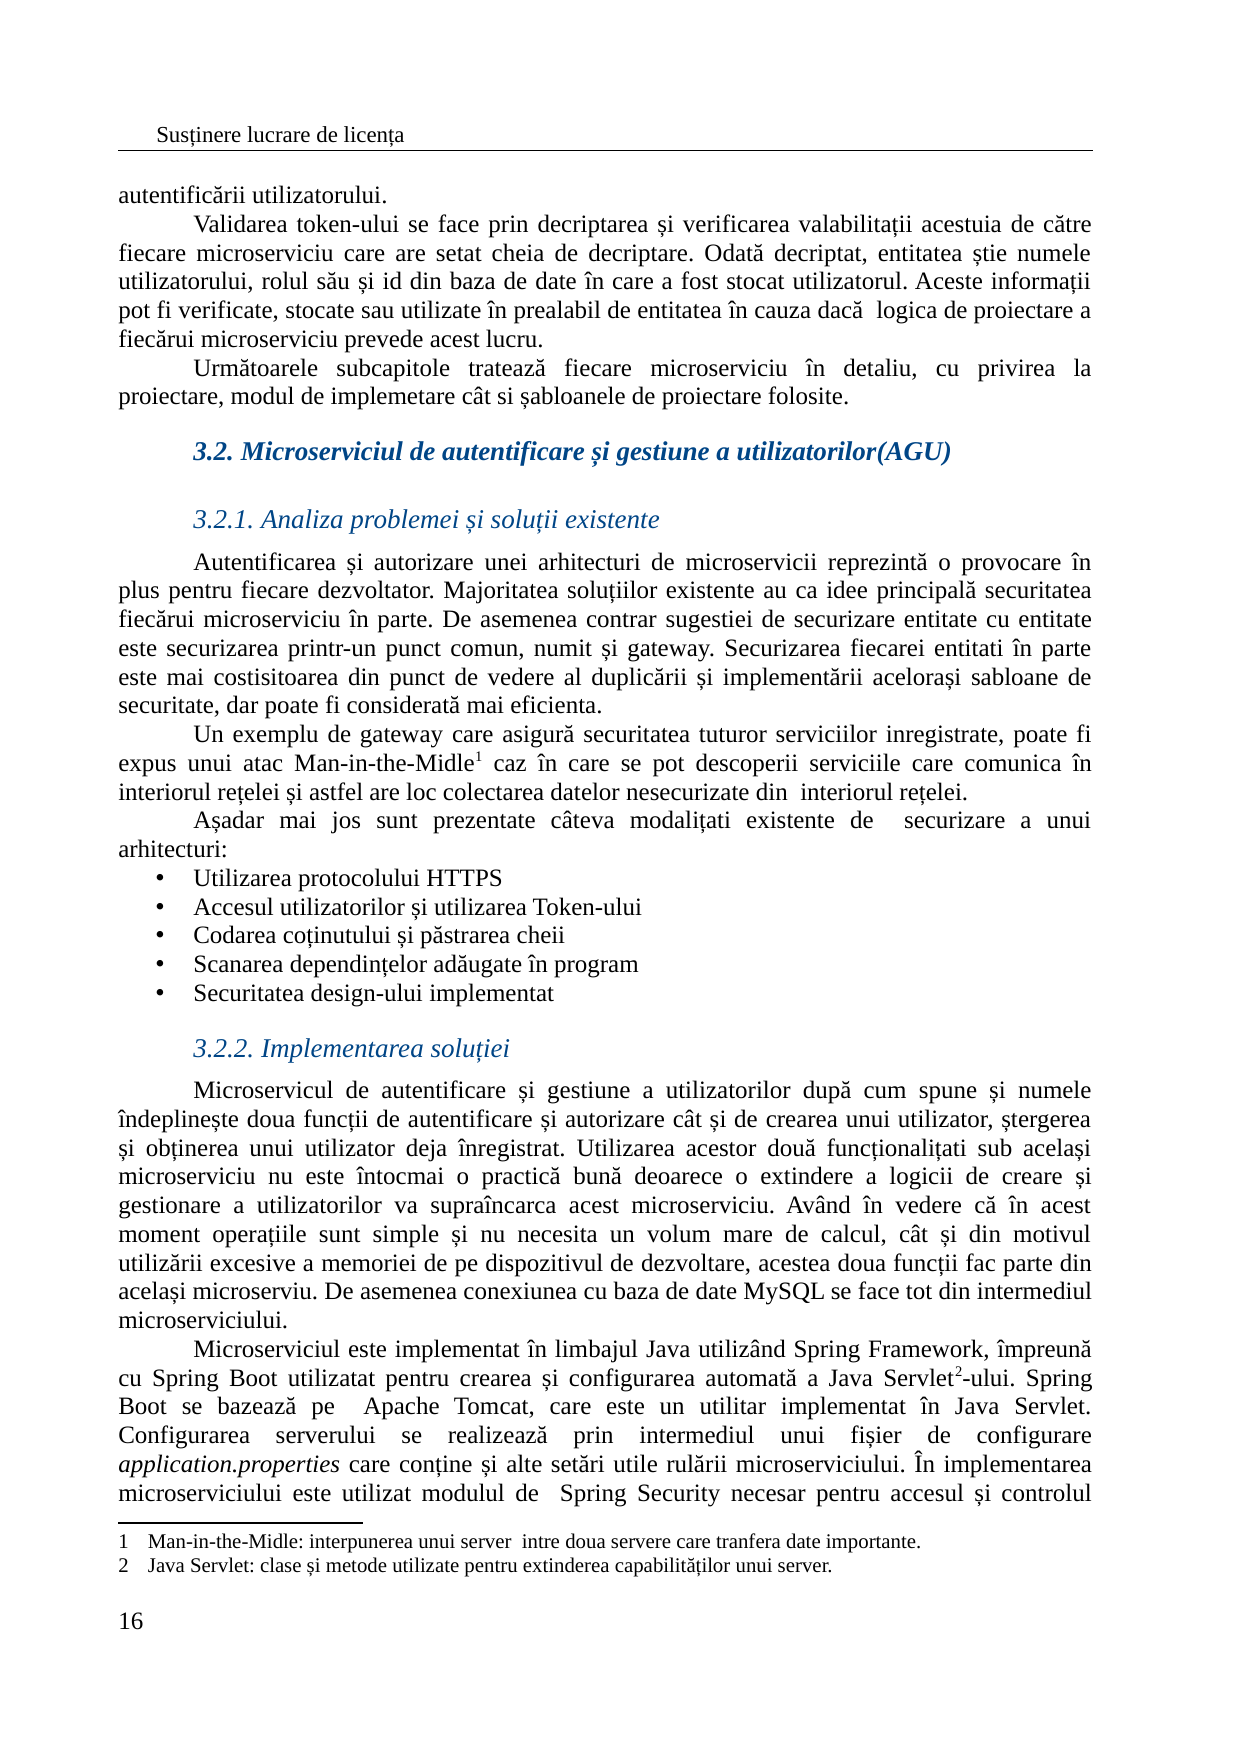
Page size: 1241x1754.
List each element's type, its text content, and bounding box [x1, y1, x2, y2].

text autentificării utilizatorului. [118, 180, 1093, 209]
list Codarea coținutului și păstrarea cheii [156, 921, 1093, 949]
list Securitatea design-ului implementat [156, 978, 1093, 1007]
text Java Servlet: clase și metode utilizate pentru extinderea capabilităților unui server. [118, 1553, 1093, 1577]
text Validarea token-ului se face prin decriptarea și verificarea valabilitații acestuia de către fiecare microserviciu care are setat cheia de decriptare. Odată decriptat, entitatea știe numele utilizatorului, rolul său și id din baza de date în care a fost stocat utilizatorul. Aceste informații pot fi verificate, stocate sau utilizate în prealabil de entitatea în cauza dacă logica de proiectare a fiecărui microserviciu prevede acest lucru. [118, 209, 1093, 353]
text Așadar mai jos sunt prezentate câteva modalițati existente de securizare a unui arhitecturi: [118, 806, 1093, 863]
text Un exemplu de gateway care asigură securitatea tuturor serviciilor inregistrate, poate fi expus unui atac Man-in-the-Midle caz în care se pot descoperii serviciile care comunica în interiorul rețelei și astfel are loc colectarea datelor nesecurizate din interiorul rețelei. [118, 719, 1093, 806]
text Autentificarea și autorizare unei arhitecturi de microservicii reprezintă o provocare în plus pentru fiecare dezvoltator. Majoritatea soluțiilor existente au ca idee principală securitatea fiecărui microserviciu în parte. De asemenea contrar sugestiei de securizare entitate cu entitate este securizarea printr-un punct comun, numit și gateway. Securizarea fiecarei entitati în parte este mai costisitoarea din punct de vedere al duplicării și implementării acelorași sabloane de securitate, dar poate fi considerată mai eficienta. [118, 547, 1093, 719]
text Microservicul de autentificare și gestiune a utilizatorilor după cum spune și numele îndeplinește doua funcții de autentificare și autorizare cât și de crearea unui utilizator, ștergerea și obținerea unui utilizator deja înregistrat. Utilizarea acestor două funcționalițati sub același microserviciu nu este întocmai o practică bună deoarece o extindere a logicii de creare și gestionare a utilizatorilor va supraîncarca acest microserviciu. Având în vedere că în acest moment operațiile sunt simple și nu necesita un volum mare de calcul, cât și din motivul utilizării excesive a memoriei de pe dispozitivul de dezvoltare, acestea doua funcții fac parte din același microserviu. De asemenea conexiunea cu baza de date MySQL se face tot din intermediul microserviciului. [118, 1075, 1093, 1334]
list Scanarea dependințelor adăugate în program [156, 949, 1093, 978]
list Utilizarea protocolului HTTPS [156, 863, 1093, 892]
text Următoarele subcapitole tratează fiecare microserviciu în detaliu, cu privirea la proiectare, modul de implemetare cât si șabloanele de proiectare folosite. [118, 353, 1093, 410]
subtitle Analiza problemei și soluții existente [193, 503, 1093, 534]
subtitle Implementarea soluției [193, 1032, 1093, 1063]
text Microserviciul este implementat în limbajul Java utilizând Spring Framework, împreună cu Spring Boot utilizatat pentru crearea și configurarea automată a Java Servlet-ului. Spring Boot se bazează pe Apache Tomcat, care este un utilitar implementat în Java Servlet. Configurarea serverului se realizează prin intermediul unui fișier de configurare application.properties care conține și alte setări utile rulării microserviciului. În implementarea microserviciului este utilizat modulul de Spring Security necesar pentru accesul și controlul securității aplicației. [33]. Adugarea și gestiunea dependințelor se face prin utilitarul maven. [118, 1334, 1093, 1506]
subtitle Microserviciul de autentificare și gestiune a utilizatorilor(AGU) [193, 435, 1093, 466]
text Man-in-the-Midle: interpunerea unui server intre doua servere care tranfera date importante. [118, 1529, 1093, 1553]
list Accesul utilizatorilor și utilizarea Token-ului [156, 892, 1093, 921]
